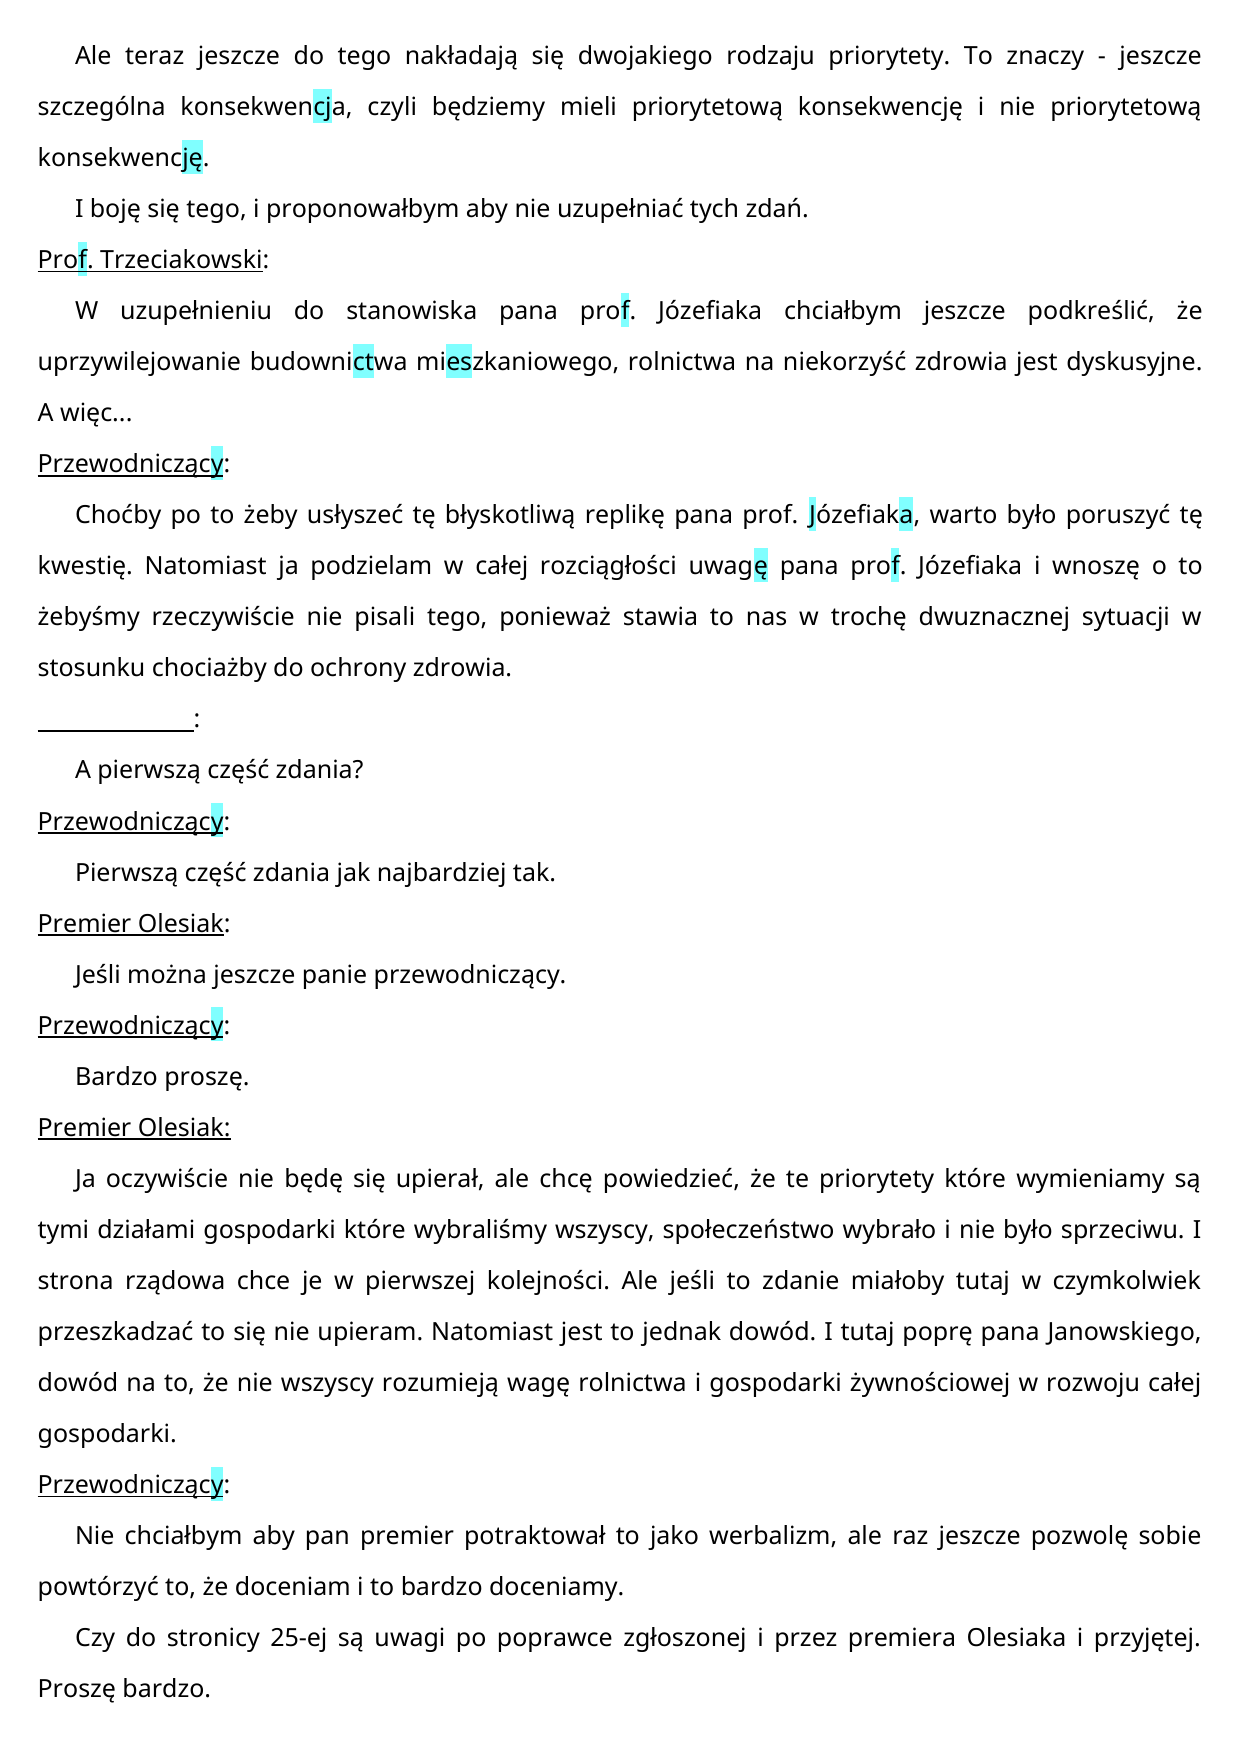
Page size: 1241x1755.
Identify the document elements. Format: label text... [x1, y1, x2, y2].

text Ale teraz jeszcze do tego nakładają się dwojakiego rodzaju priorytety. To znaczy - jeszcze szczególna konsekwencja, czyli będziemy mieli priorytetową konsekwencję i nie priorytetową konsekwencję. [37, 37, 1203, 174]
text A pierwszą część zdania? [37, 752, 1203, 786]
text Choćby po to żeby usłyszeć tę błyskotliwą replikę pana prof. Józefiaka, warto było poruszyć tę kwestię. Natomiast ja podzielam w całej rozciągłości uwagę pana prof. Józefiaka i wnoszę o to żebyśmy rzeczywiście nie pisali tego, ponieważ stawia to nas w trochę dwuznacznej sytuacji w stosunku chociażby do ochrony zdrowia. [37, 497, 1203, 684]
text Prof. Trzeciakowski: [37, 242, 1203, 276]
text Nie chciałbym aby pan premier potraktował to jako werbalizm, ale raz jeszcze pozwolę sobie powtórzyć to, że doceniam i to bardzo doceniamy. [37, 1518, 1203, 1603]
text Bardzo proszę. [37, 1058, 1203, 1092]
text : [37, 701, 1203, 735]
text I boję się tego, i proponowałbym aby nie uzupełniać tych zdań. [37, 191, 1203, 225]
text Pierwszą część zdania jak najbardziej tak. [37, 854, 1203, 888]
text W uzupełnieniu do stanowiska pana prof. Józefiaka chciałbym jeszcze podkreślić, że uprzywilejowanie budownictwa mieszkaniowego, rolnictwa na niekorzyść zdrowia jest dyskusyjne. A więc... [37, 293, 1203, 429]
text Czy do stronicy 25-ej są uwagi po poprawce zgłoszonej i przez premiera Olesiaka i przyjętej. Proszę bardzo. [37, 1620, 1203, 1705]
text Jeśli można jeszcze panie przewodniczący. [37, 956, 1203, 990]
text Przewodniczący: [37, 1467, 1203, 1501]
text Przewodniczący: [37, 446, 1203, 480]
text Premier Olesiak: [37, 1109, 1203, 1143]
text Ja oczywiście nie będę się upierał, ale chcę powiedzieć, że te priorytety które wymieniamy są tymi działami gospodarki które wybraliśmy wszyscy, społeczeństwo wybrało i nie było sprzeciwu. I strona rządowa chce je w pierwszej kolejności. Ale jeśli to zdanie miałoby tutaj w czymkolwiek przeszkadzać to się nie upieram. Natomiast jest to jednak dowód. I tutaj poprę pana Janowskiego, dowód na to, że nie wszyscy rozumieją wagę rolnictwa i gospodarki żywnościowej w rozwoju całej gospodarki. [37, 1160, 1203, 1450]
text Premier Olesiak: [37, 905, 1203, 939]
text Przewodniczący: [37, 803, 1203, 837]
text Przewodniczący: [37, 1007, 1203, 1041]
